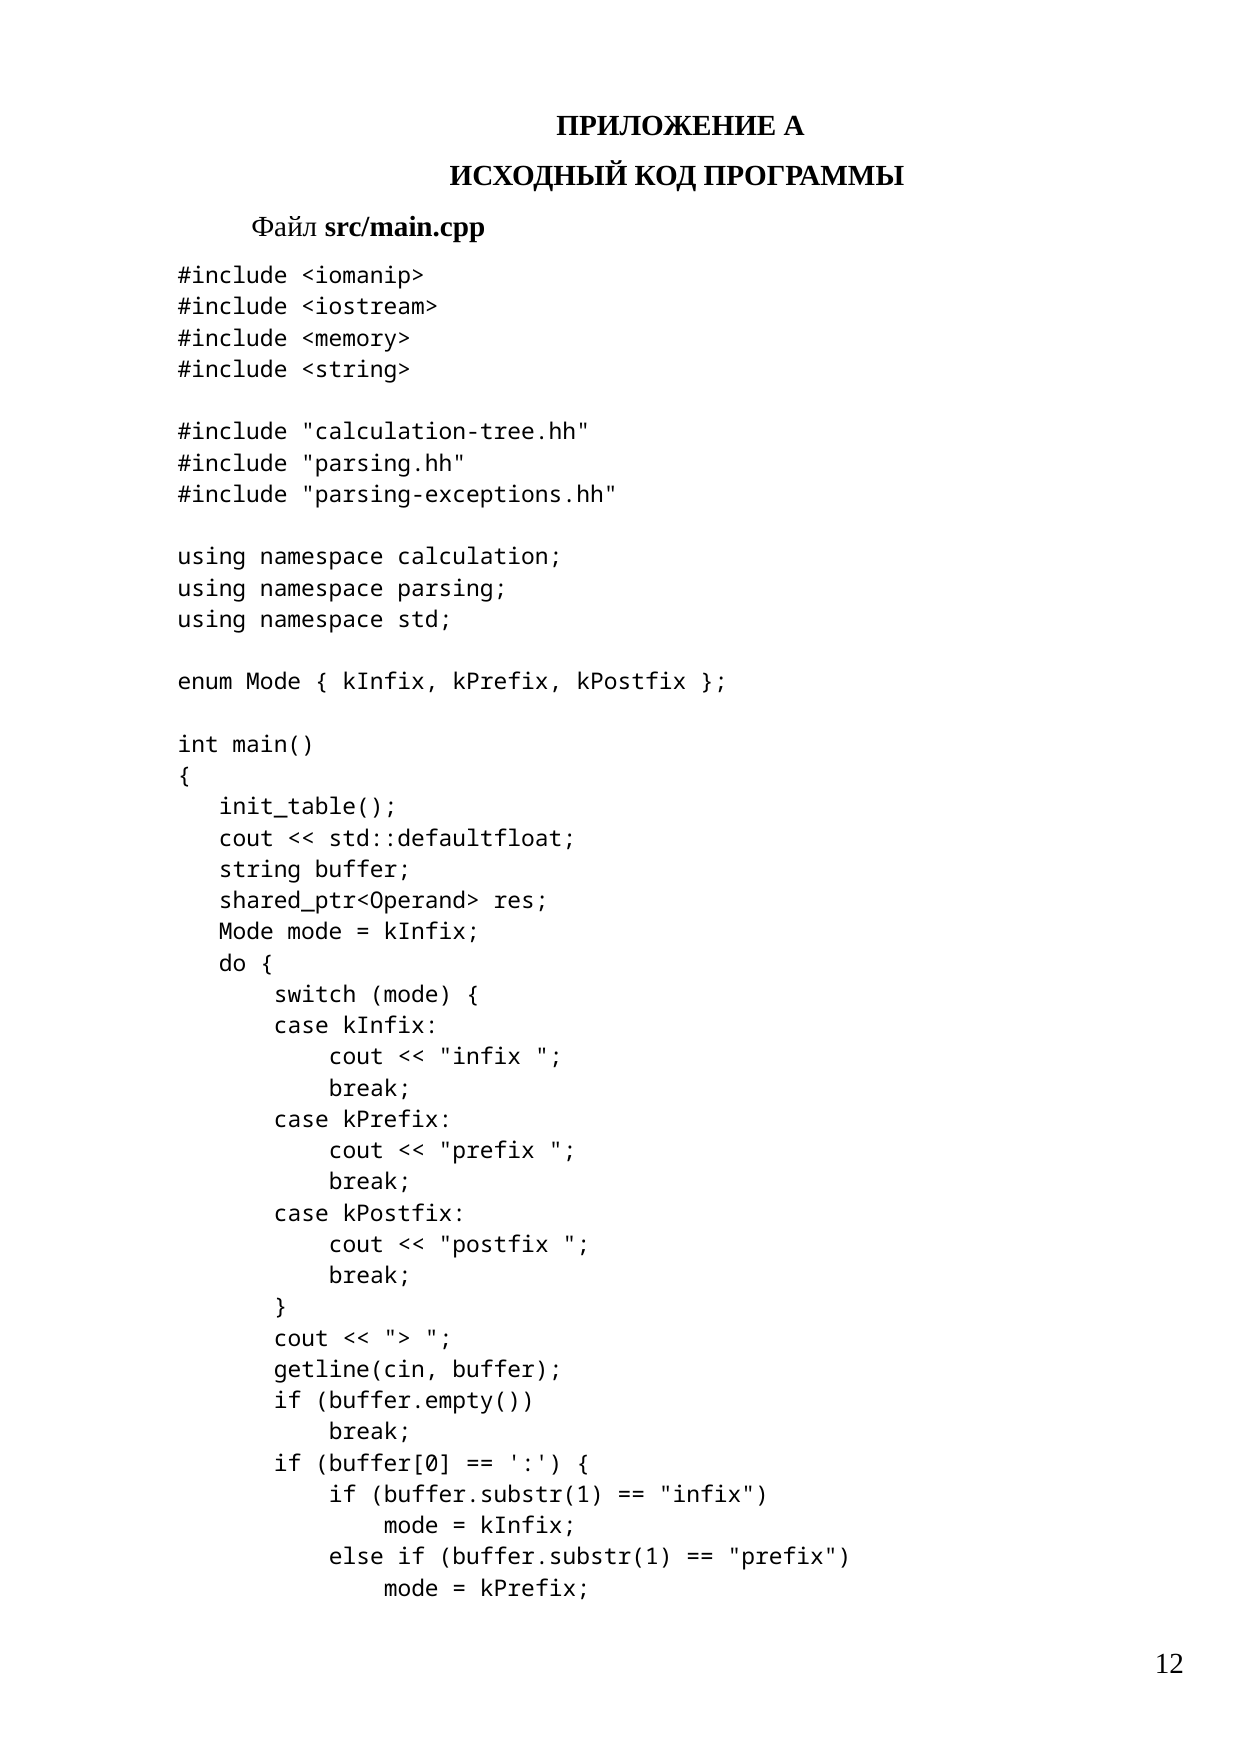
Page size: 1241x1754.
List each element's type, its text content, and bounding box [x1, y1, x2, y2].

text #include <iomanip> #include <iostream> #include <memory> #include <string> #include "calculation-tree.hh" #include "parsing.hh" #include "parsing-exceptions.hh" using namespace calculation; using namespace parsing; using namespace std; enum Mode { kInfix, kPrefix, kPostfix }; int main() { init_table(); cout << std::defaultfloat; string buffer; shared_ptr<Operand> res; Mode mode = kInfix; do { switch (mode) { case kInfix: cout << "infix "; break; case kPrefix: cout << "prefix "; break; case kPostfix: cout << "postfix "; break; } cout << "> "; getline(cin, buffer); if (buffer.empty()) break; if (buffer[0] == ':') { if (buffer.substr(1) == "infix") mode = kInfix; else if (buffer.substr(1) == "prefix") mode = kPrefix; [177, 259, 1183, 1603]
subtitle Приложение А Исходный код программы [177, 108, 1183, 192]
text Файл src/main.cpp [177, 209, 1183, 242]
